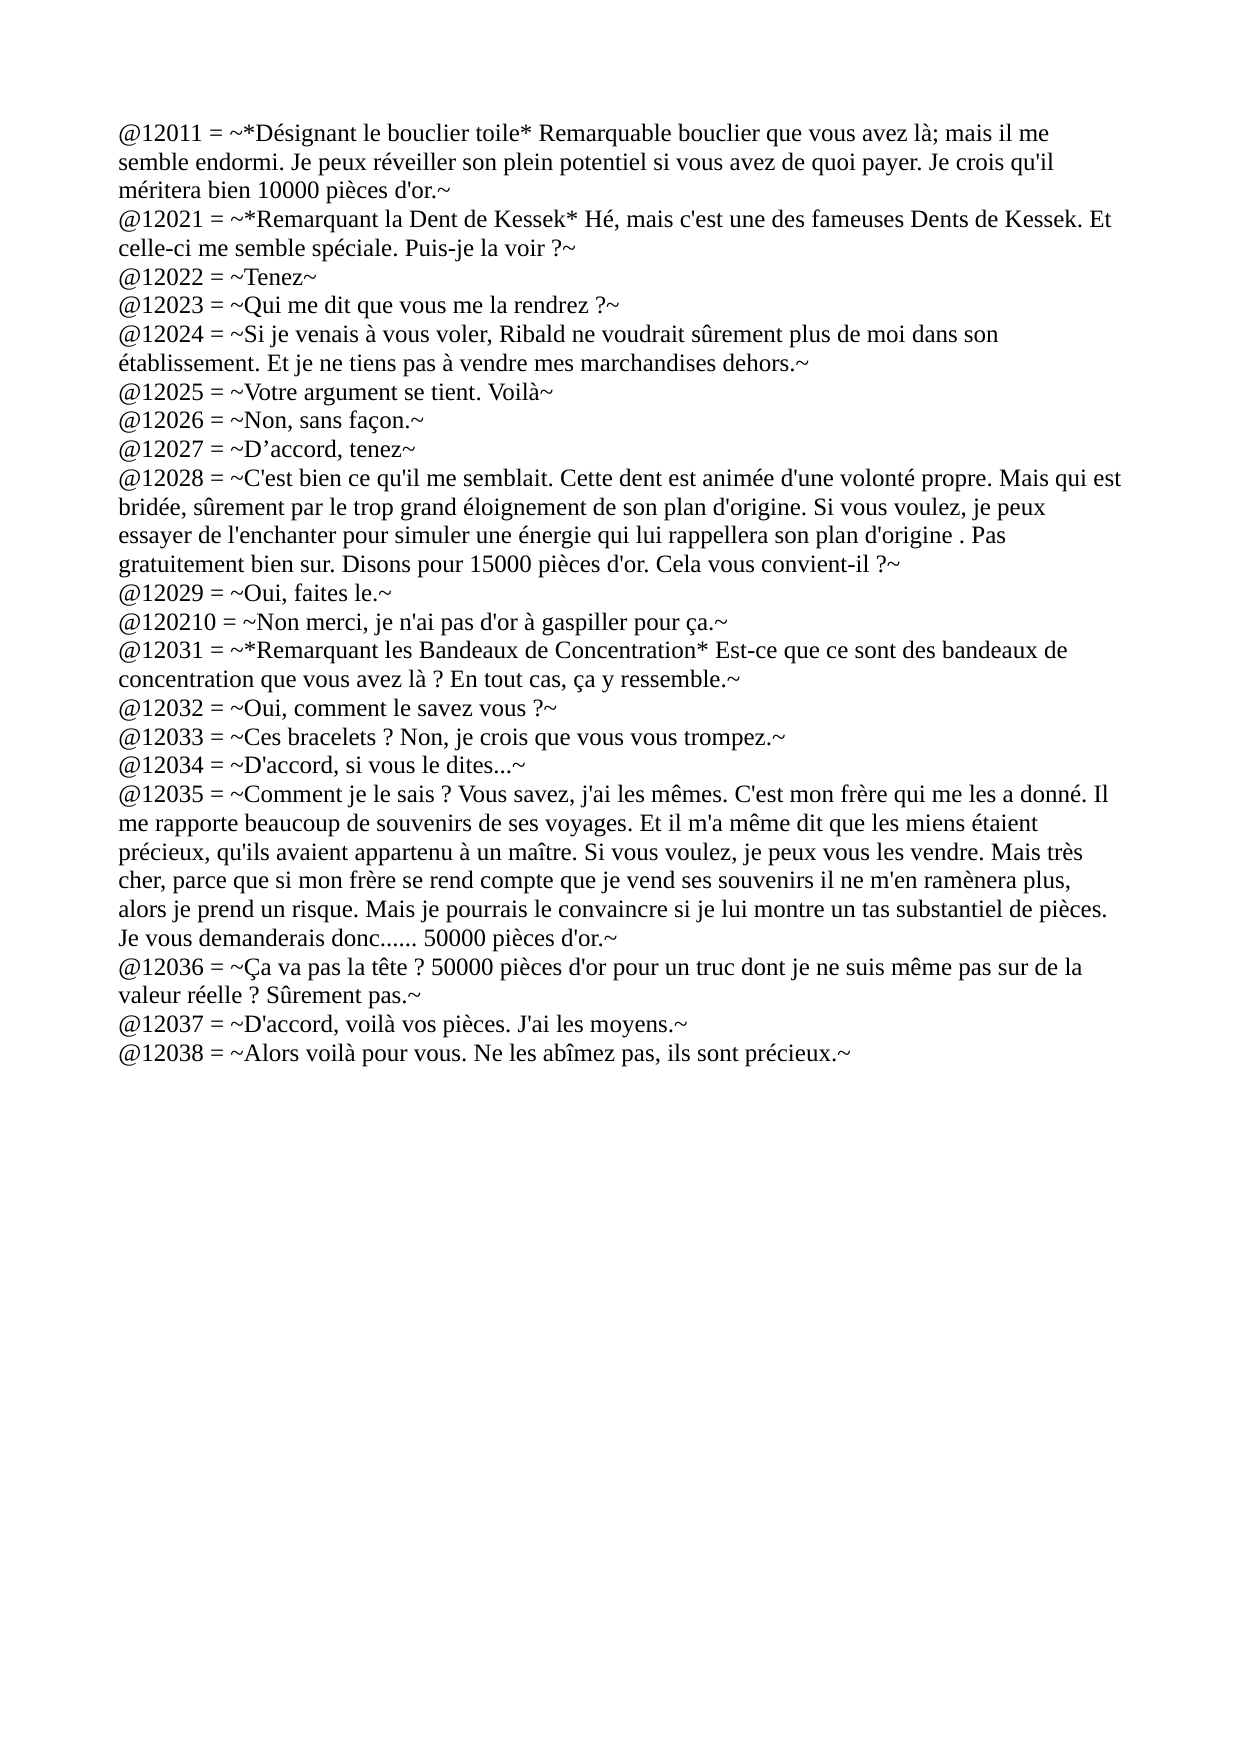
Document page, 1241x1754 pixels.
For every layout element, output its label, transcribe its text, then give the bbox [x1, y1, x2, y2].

text @12038 = ~Alors voilà pour vous. Ne les abîmez pas, ils sont précieux.~ [118, 1038, 1122, 1067]
text @12032 = ~Oui, comment le savez vous ?~ [118, 693, 1122, 722]
text @120210 = ~Non merci, je n'ai pas d'or à gaspiller pour ça.~ [118, 607, 1122, 636]
text @12023 = ~Qui me dit que vous me la rendrez ?~ [118, 291, 1122, 319]
text @12031 = ~*Remarquant les Bandeaux de Concentration* Est-ce que ce sont des bandeaux de concentration que vous avez là ? En tout cas, ça y ressemble.~ [118, 636, 1122, 693]
text @12022 = ~Tenez~ [118, 262, 1122, 291]
text @12035 = ~Comment je le sais ? Vous savez, j'ai les mêmes. C'est mon frère qui me les a donné. Il me rapporte beaucoup de souvenirs de ses voyages. Et il m'a même dit que les miens étaient précieux, qu'ils avaient appartenu à un maître. Si vous voulez, je peux vous les vendre. Mais très cher, parce que si mon frère se rend compte que je vend ses souvenirs il ne m'en ramènera plus, alors je prend un risque. Mais je pourrais le convaincre si je lui montre un tas substantiel de pièces. Je vous demanderais donc...... 50000 pièces d'or.~ [118, 779, 1122, 952]
text @12029 = ~Oui, faites le.~ [118, 578, 1122, 607]
text @12033 = ~Ces bracelets ? Non, je crois que vous vous trompez.~ [118, 722, 1122, 751]
text @12027 = ~D’accord, tenez~ [118, 434, 1122, 463]
text @12036 = ~Ça va pas la tête ? 50000 pièces d'or pour un truc dont je ne suis même pas sur de la valeur réelle ? Sûrement pas.~ [118, 952, 1122, 1009]
text @12021 = ~*Remarquant la Dent de Kessek* Hé, mais c'est une des fameuses Dents de Kessek. Et celle-ci me semble spéciale. Puis-je la voir ?~ [118, 204, 1122, 262]
text @12037 = ~D'accord, voilà vos pièces. J'ai les moyens.~ [118, 1009, 1122, 1038]
text @12025 = ~Votre argument se tient. Voilà~ [118, 377, 1122, 406]
text @12028 = ~C'est bien ce qu'il me semblait. Cette dent est animée d'une volonté propre. Mais qui est bridée, sûrement par le trop grand éloignement de son plan d'origine. Si vous voulez, je peux essayer de l'enchanter pour simuler une énergie qui lui rappellera son plan d'origine . Pas gratuitement bien sur. Disons pour 15000 pièces d'or. Cela vous convient-il ?~ [118, 463, 1122, 578]
text @12034 = ~D'accord, si vous le dites...~ [118, 751, 1122, 779]
text @12026 = ~Non, sans façon.~ [118, 406, 1122, 434]
text @12011 = ~*Désignant le bouclier toile* Remarquable bouclier que vous avez là; mais il me semble endormi. Je peux réveiller son plein potentiel si vous avez de quoi payer. Je crois qu'il méritera bien 10000 pièces d'or.~ [118, 118, 1122, 204]
text @12024 = ~Si je venais à vous voler, Ribald ne voudrait sûrement plus de moi dans son établissement. Et je ne tiens pas à vendre mes marchandises dehors.~ [118, 319, 1122, 377]
